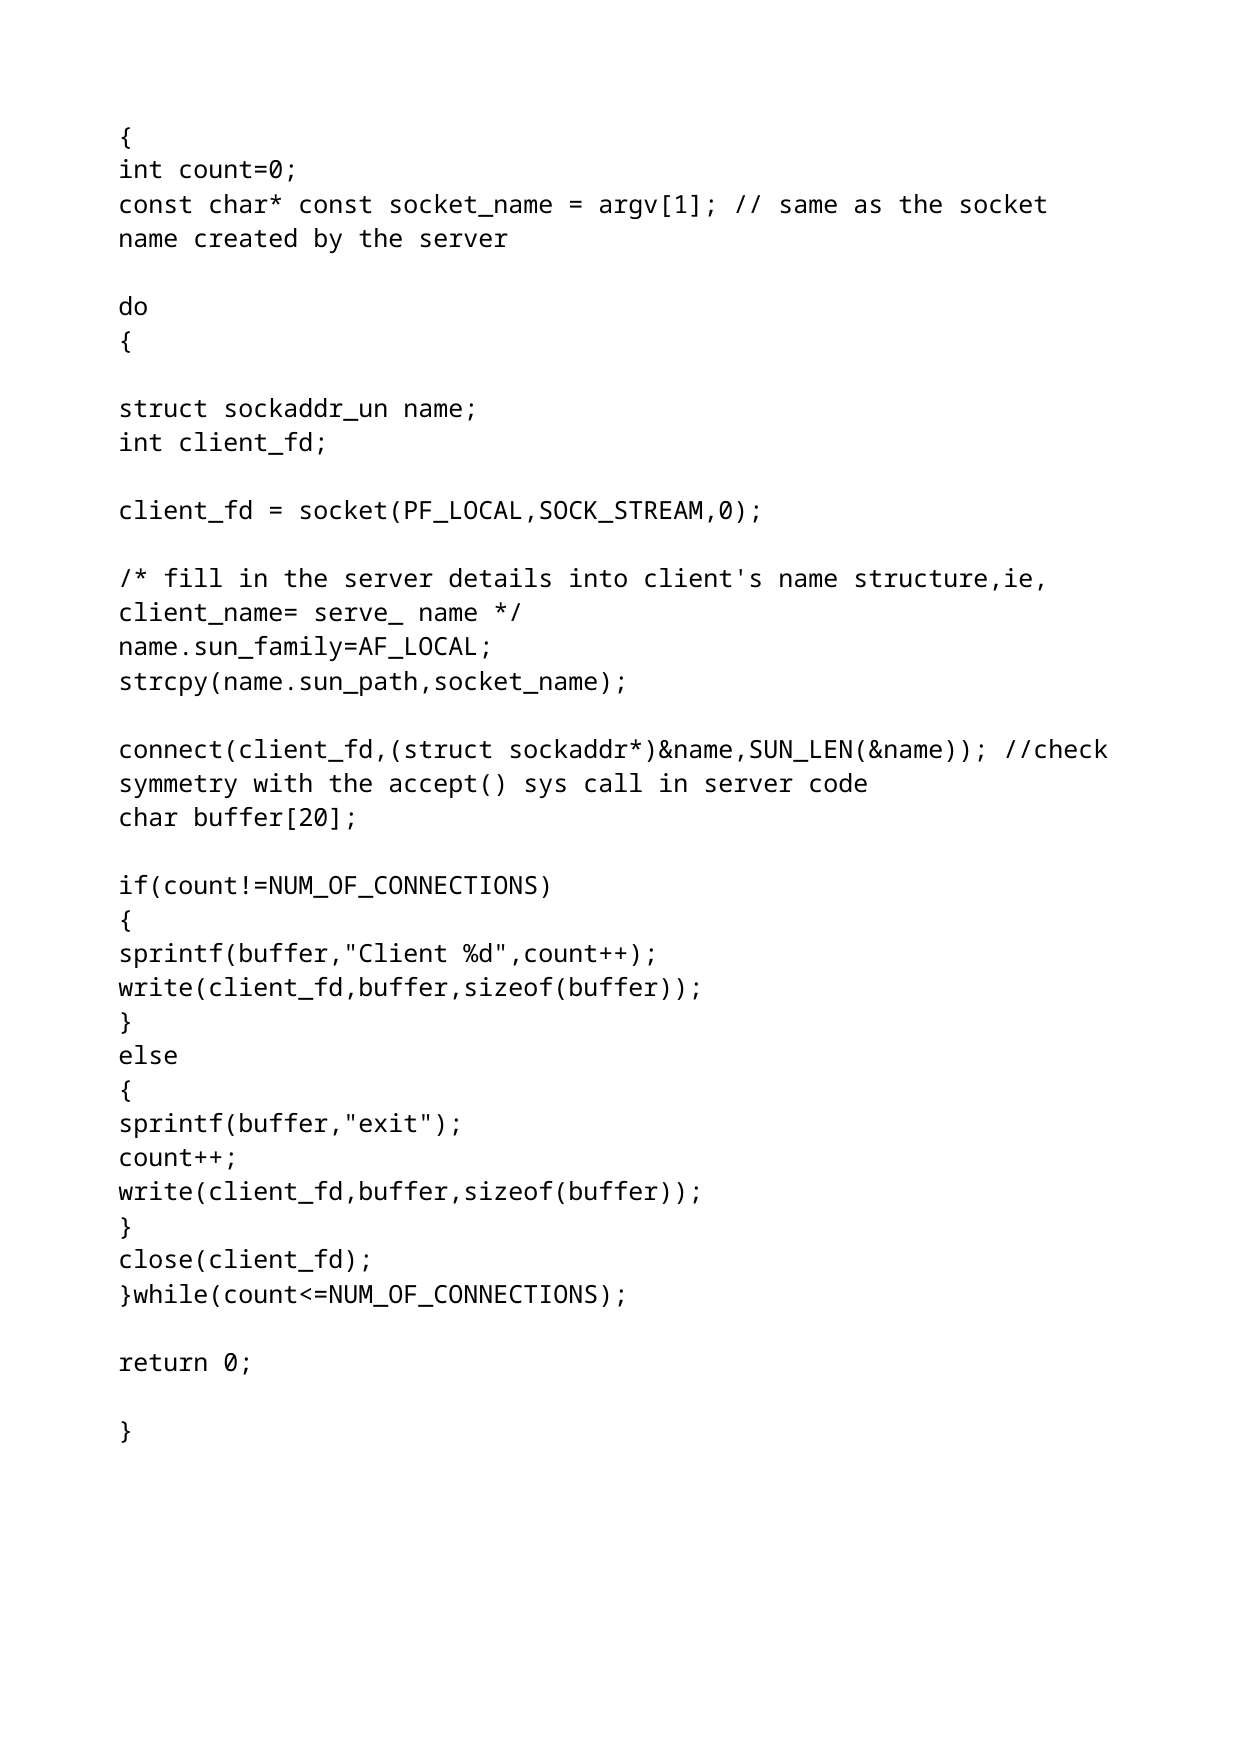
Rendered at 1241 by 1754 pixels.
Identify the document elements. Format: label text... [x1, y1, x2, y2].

text write(client_fd,buffer,sizeof(buffer)); [118, 970, 1122, 1004]
text else [118, 1038, 1122, 1072]
text const char* const socket_name = argv[1]; // same as the socket name created by the server [118, 186, 1122, 254]
text { [118, 1072, 1122, 1106]
text struct sockaddr_un name; [118, 391, 1122, 425]
text int count=0; [118, 152, 1122, 186]
text } [118, 1412, 1122, 1447]
text return 0; [118, 1344, 1122, 1378]
text } [118, 1208, 1122, 1242]
text sprintf(buffer,"exit"); [118, 1106, 1122, 1140]
text client_fd = socket(PF_LOCAL,SOCK_STREAM,0); [118, 493, 1122, 527]
text int client_fd; [118, 425, 1122, 459]
text { [118, 902, 1122, 936]
text count++; [118, 1140, 1122, 1174]
text } [118, 1004, 1122, 1038]
text name.sun_family=AF_LOCAL; [118, 629, 1122, 663]
text }while(count<=NUM_OF_CONNECTIONS); [118, 1276, 1122, 1310]
text write(client_fd,buffer,sizeof(buffer)); [118, 1174, 1122, 1208]
text /* fill in the server details into client's name structure,ie, client_name= serve_ name */ [118, 561, 1122, 629]
text close(client_fd); [118, 1242, 1122, 1276]
text do [118, 288, 1122, 322]
text if(count!=NUM_OF_CONNECTIONS) [118, 867, 1122, 902]
text { [118, 322, 1122, 357]
text sprintf(buffer,"Client %d",count++); [118, 936, 1122, 970]
text { [118, 118, 1122, 152]
text char buffer[20]; [118, 799, 1122, 833]
text connect(client_fd,(struct sockaddr*)&name,SUN_LEN(&name)); //check symmetry with the accept() sys call in server code [118, 731, 1122, 799]
text strcpy(name.sun_path,socket_name); [118, 663, 1122, 697]
